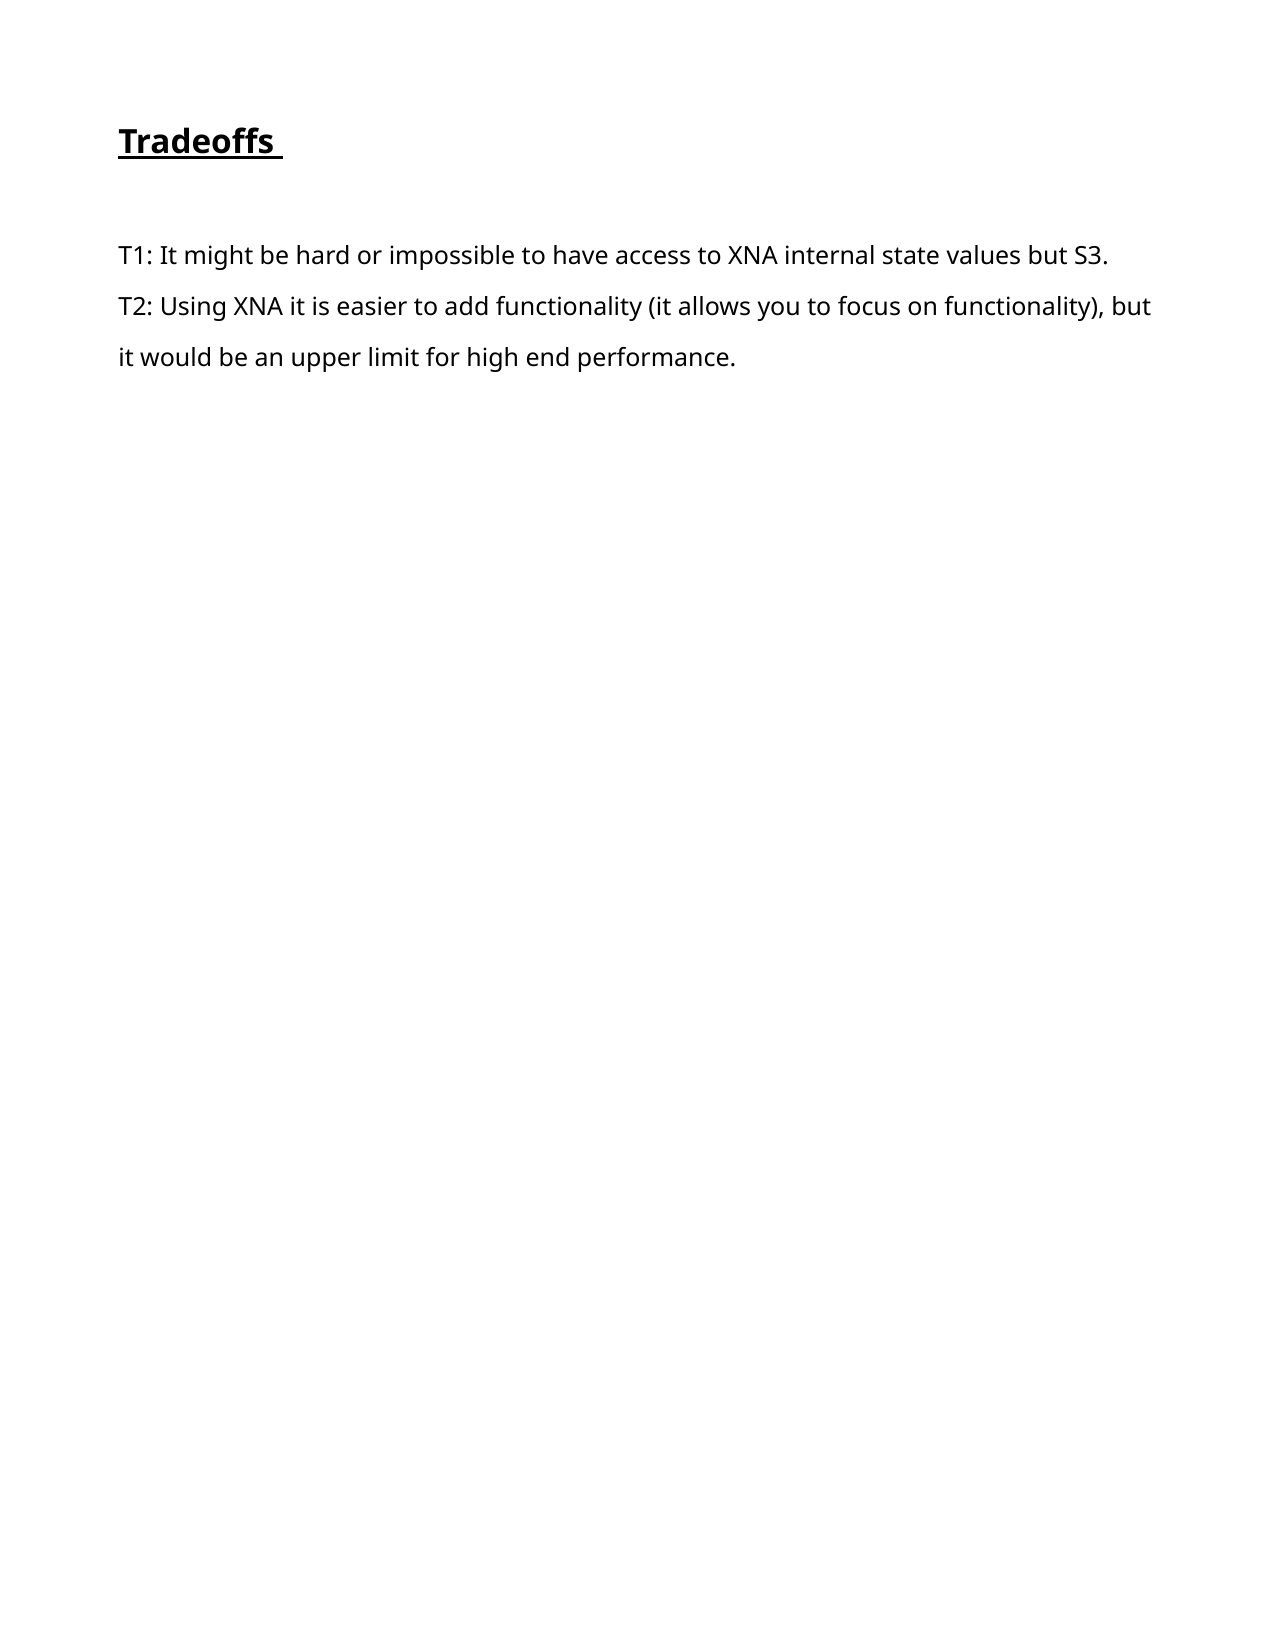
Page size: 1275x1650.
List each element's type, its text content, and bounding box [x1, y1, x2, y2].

text Tradeoffs [118, 118, 1157, 163]
text T1: It might be hard or impossible to have access to XNA internal state values but S3. [118, 237, 1157, 271]
text T2: Using XNA it is easier to add functionality (it allows you to focus on functionality), but it would be an upper limit for high end performance. [118, 288, 1157, 373]
